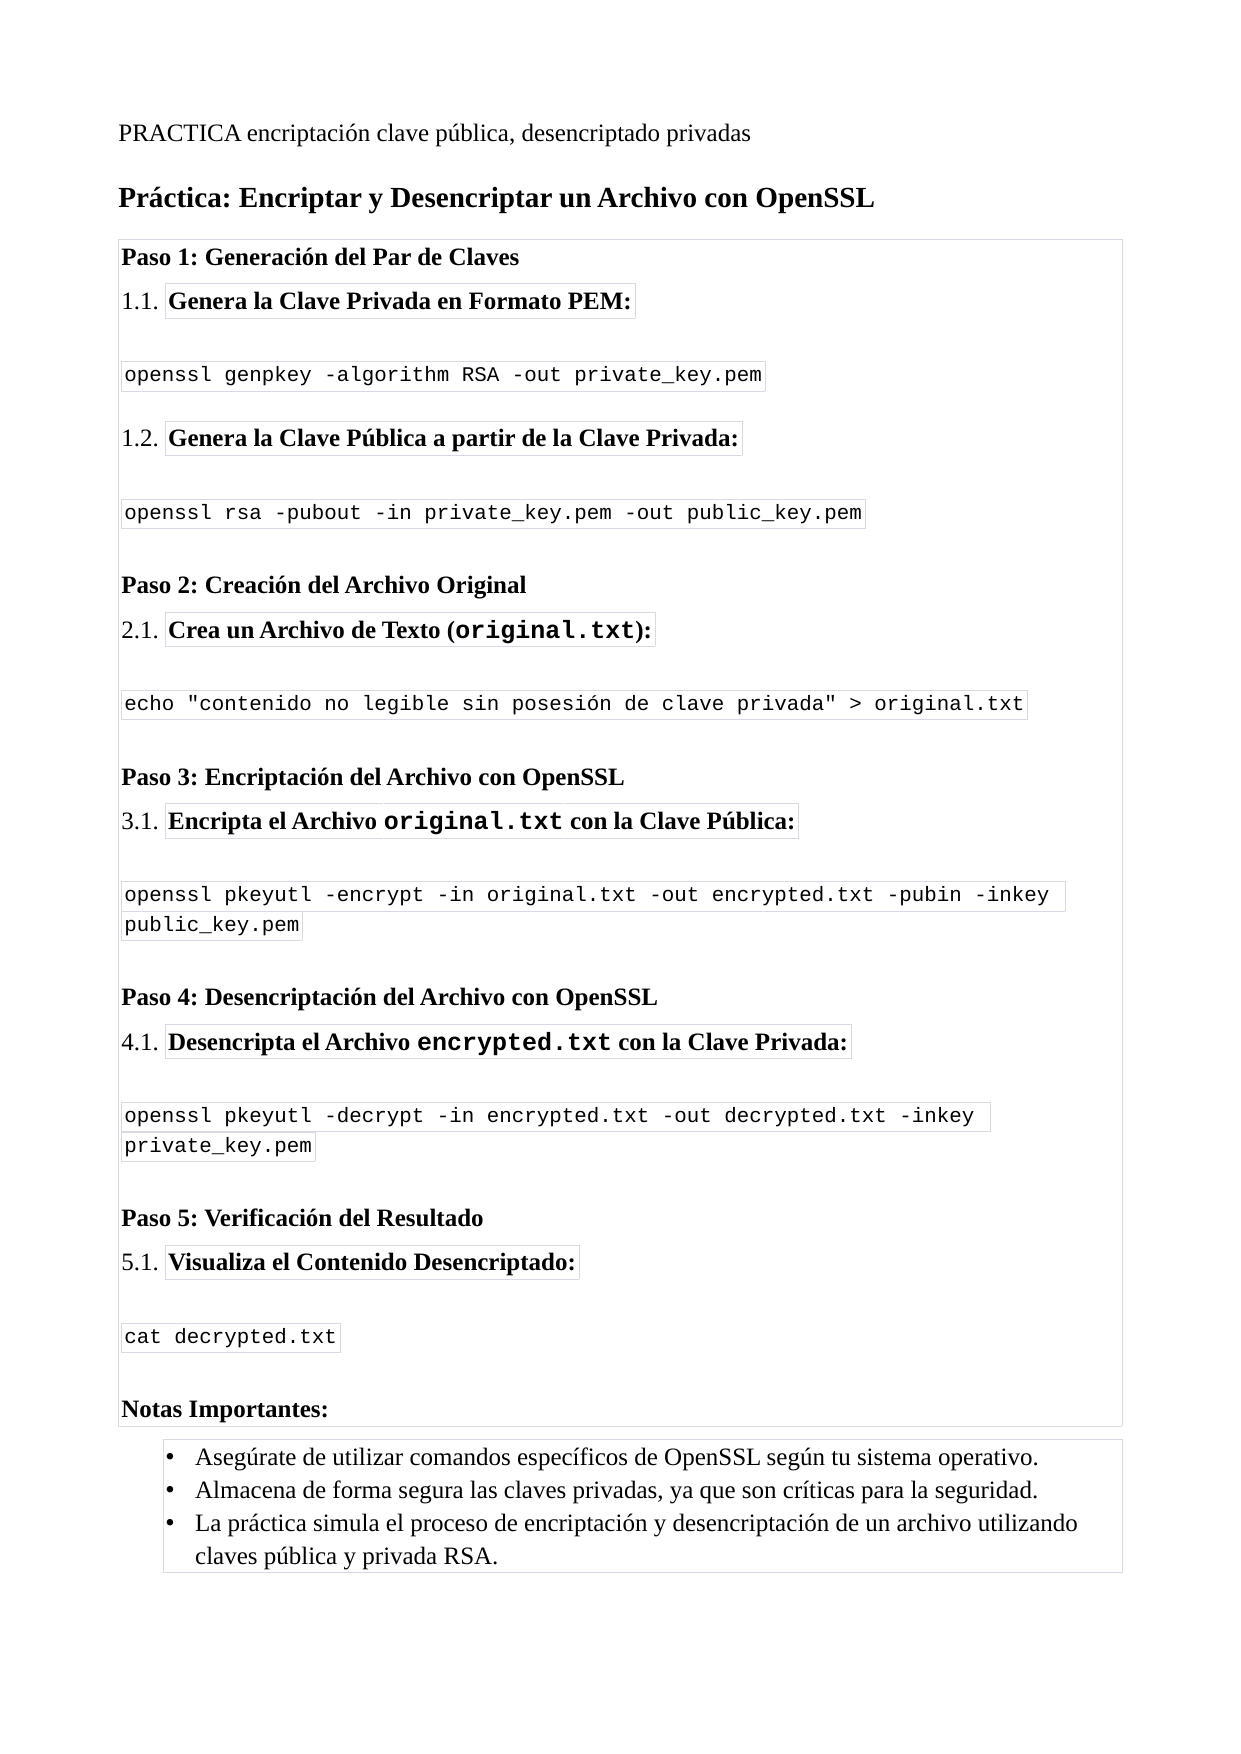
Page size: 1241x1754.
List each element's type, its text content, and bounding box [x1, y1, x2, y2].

subtitle Paso 3: Encriptación del Archivo con OpenSSL [119, 758, 1122, 790]
text 2.1. Crea un Archivo de Texto (original.txt): [119, 609, 1122, 646]
text 1.1. Genera la Clave Privada en Formato PEM: [119, 280, 1122, 318]
text openssl genpkey -algorithm RSA -out private_key.pem [119, 358, 1122, 391]
text openssl rsa -pubout -in private_key.pem -out public_key.pem [119, 496, 1122, 528]
text 1.2. Genera la Clave Pública a partir de la Clave Privada: [119, 417, 1122, 455]
text echo "contenido no legible sin posesión de clave privada" > original.txt [119, 687, 1122, 719]
subtitle Paso 2: Creación del Archivo Original [119, 567, 1122, 599]
text openssl pkeyutl -encrypt -in original.txt -out encrypted.txt -pubin -inkey public_key.pem [119, 878, 1122, 940]
subtitle Paso 5: Verificación del Resultado [119, 1200, 1122, 1232]
text 5.1. Visualiza el Contenido Desencriptado: [119, 1241, 1122, 1279]
text 4.1. Desencripta el Archivo encrypted.txt con la Clave Privada: [119, 1021, 1122, 1058]
list Asegúrate de utilizar comandos específicos de OpenSSL según tu sistema operativo. [164, 1440, 1122, 1470]
text 3.1. Encripta el Archivo original.txt con la Clave Pública: [119, 800, 1122, 838]
text cat decrypted.txt [119, 1320, 1122, 1352]
subtitle Paso 4: Desencriptación del Archivo con OpenSSL [119, 979, 1122, 1011]
list Almacena de forma segura las claves privadas, ya que son críticas para la seguridad. [164, 1472, 1122, 1503]
subtitle Notas Importantes: [119, 1391, 1122, 1426]
text openssl pkeyutl -decrypt -in encrypted.txt -out decrypted.txt -inkey private_key.pem [119, 1099, 1122, 1161]
subtitle Práctica: Encriptar y Desencriptar un Archivo con OpenSSL [118, 180, 1122, 214]
list La práctica simula el proceso de encriptación y desencriptación de un archivo utilizando claves pública y privada RSA. [164, 1505, 1122, 1572]
text PRACTICA encriptación clave pública, desencriptado privadas [118, 118, 1122, 147]
subtitle Paso 1: Generación del Par de Claves [119, 240, 1122, 271]
